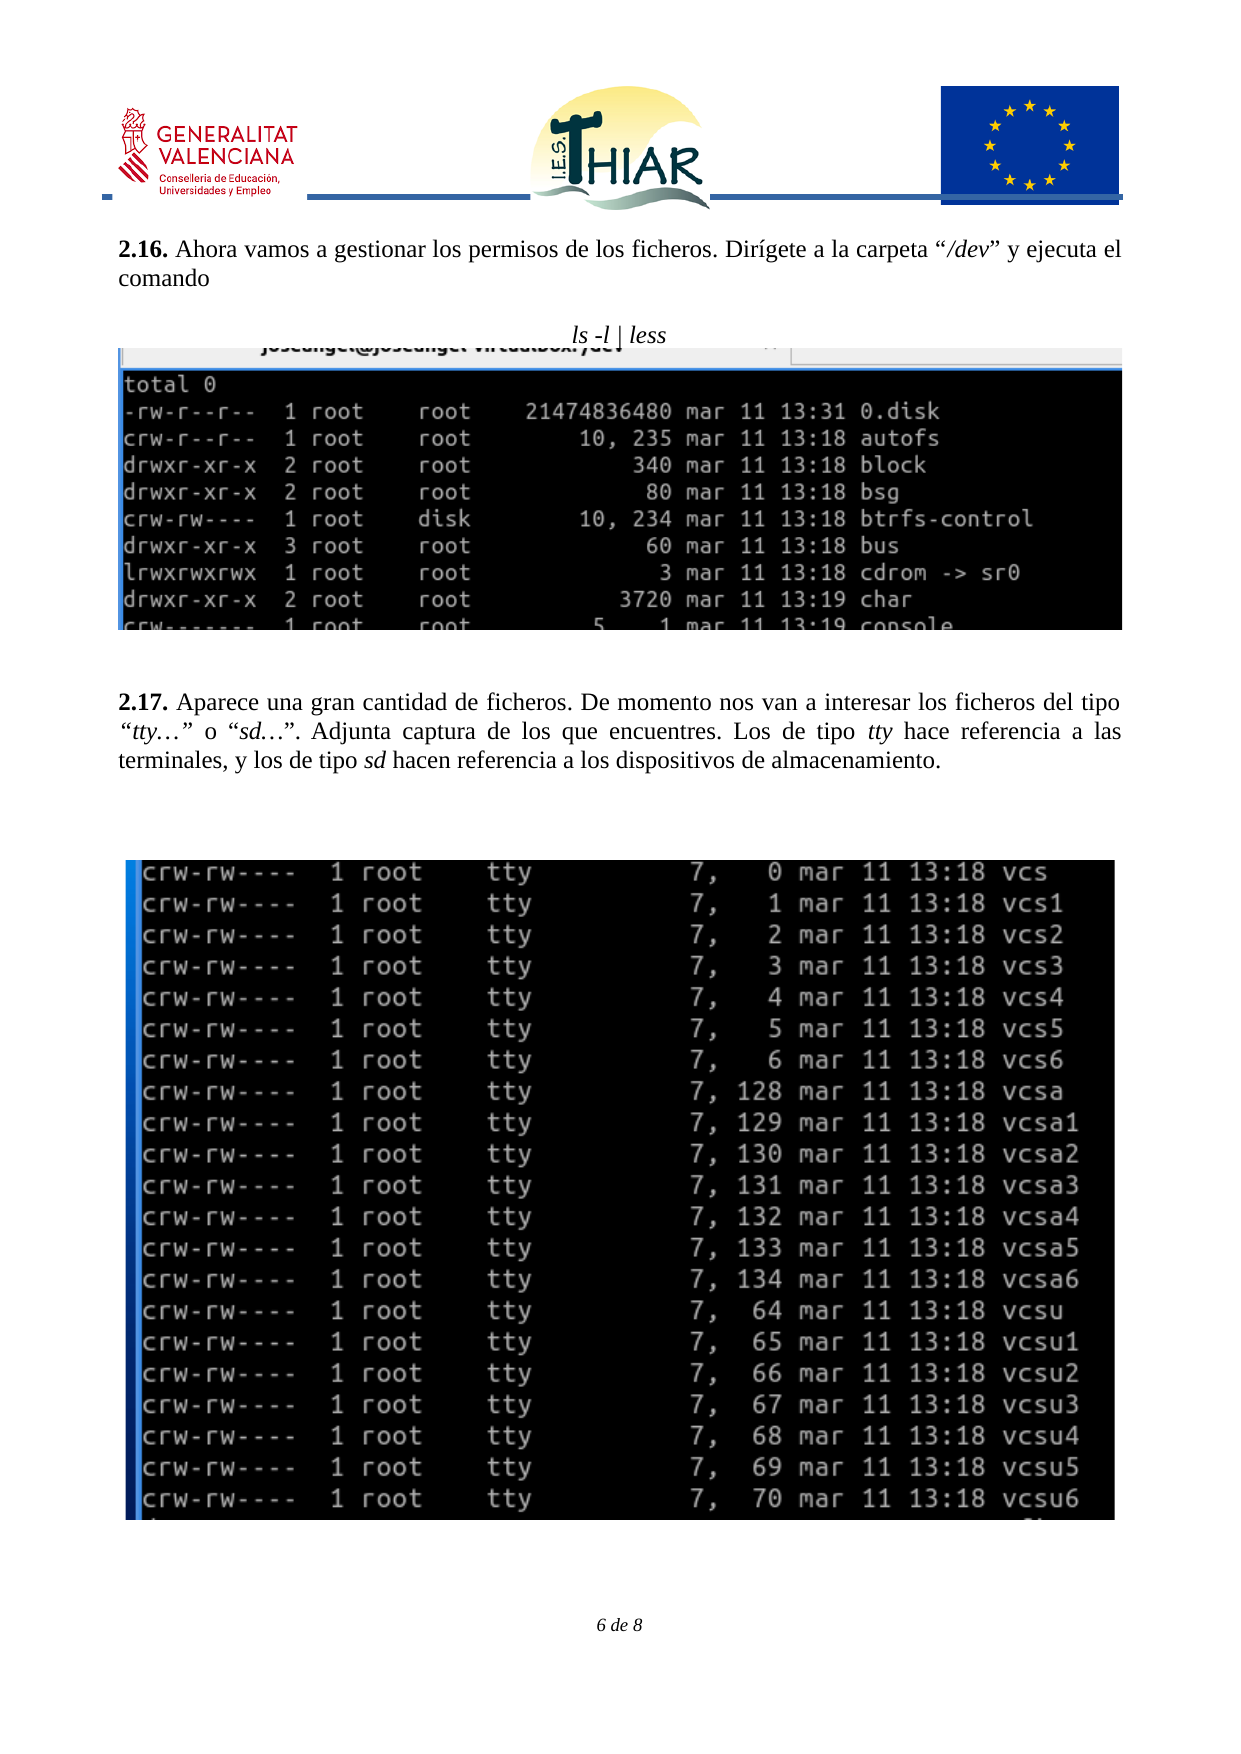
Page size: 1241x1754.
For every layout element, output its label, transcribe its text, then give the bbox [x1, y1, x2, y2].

picture [112, 103, 308, 206]
text ls -l | less [118, 320, 1122, 348]
text 2.16. Ahora vamos a gestionar los permisos de los ficheros. Dirígete a la carpeta “/dev” y ejecuta el comando [118, 234, 1122, 291]
picture [940, 86, 1119, 194]
picture [118, 348, 1123, 630]
picture [940, 200, 1119, 205]
picture [530, 86, 710, 210]
picture [125, 860, 1115, 1520]
text 2.17. Aparece una gran cantidad de ficheros. De momento nos van a interesar los ficheros del tipo “tty…” o “sd…”. Adjunta captura de los que encuentres. Los de tipo tty hace referencia a las terminales, y los de tipo sd hacen referencia a los dispositivos de almacenamiento. [118, 687, 1122, 774]
